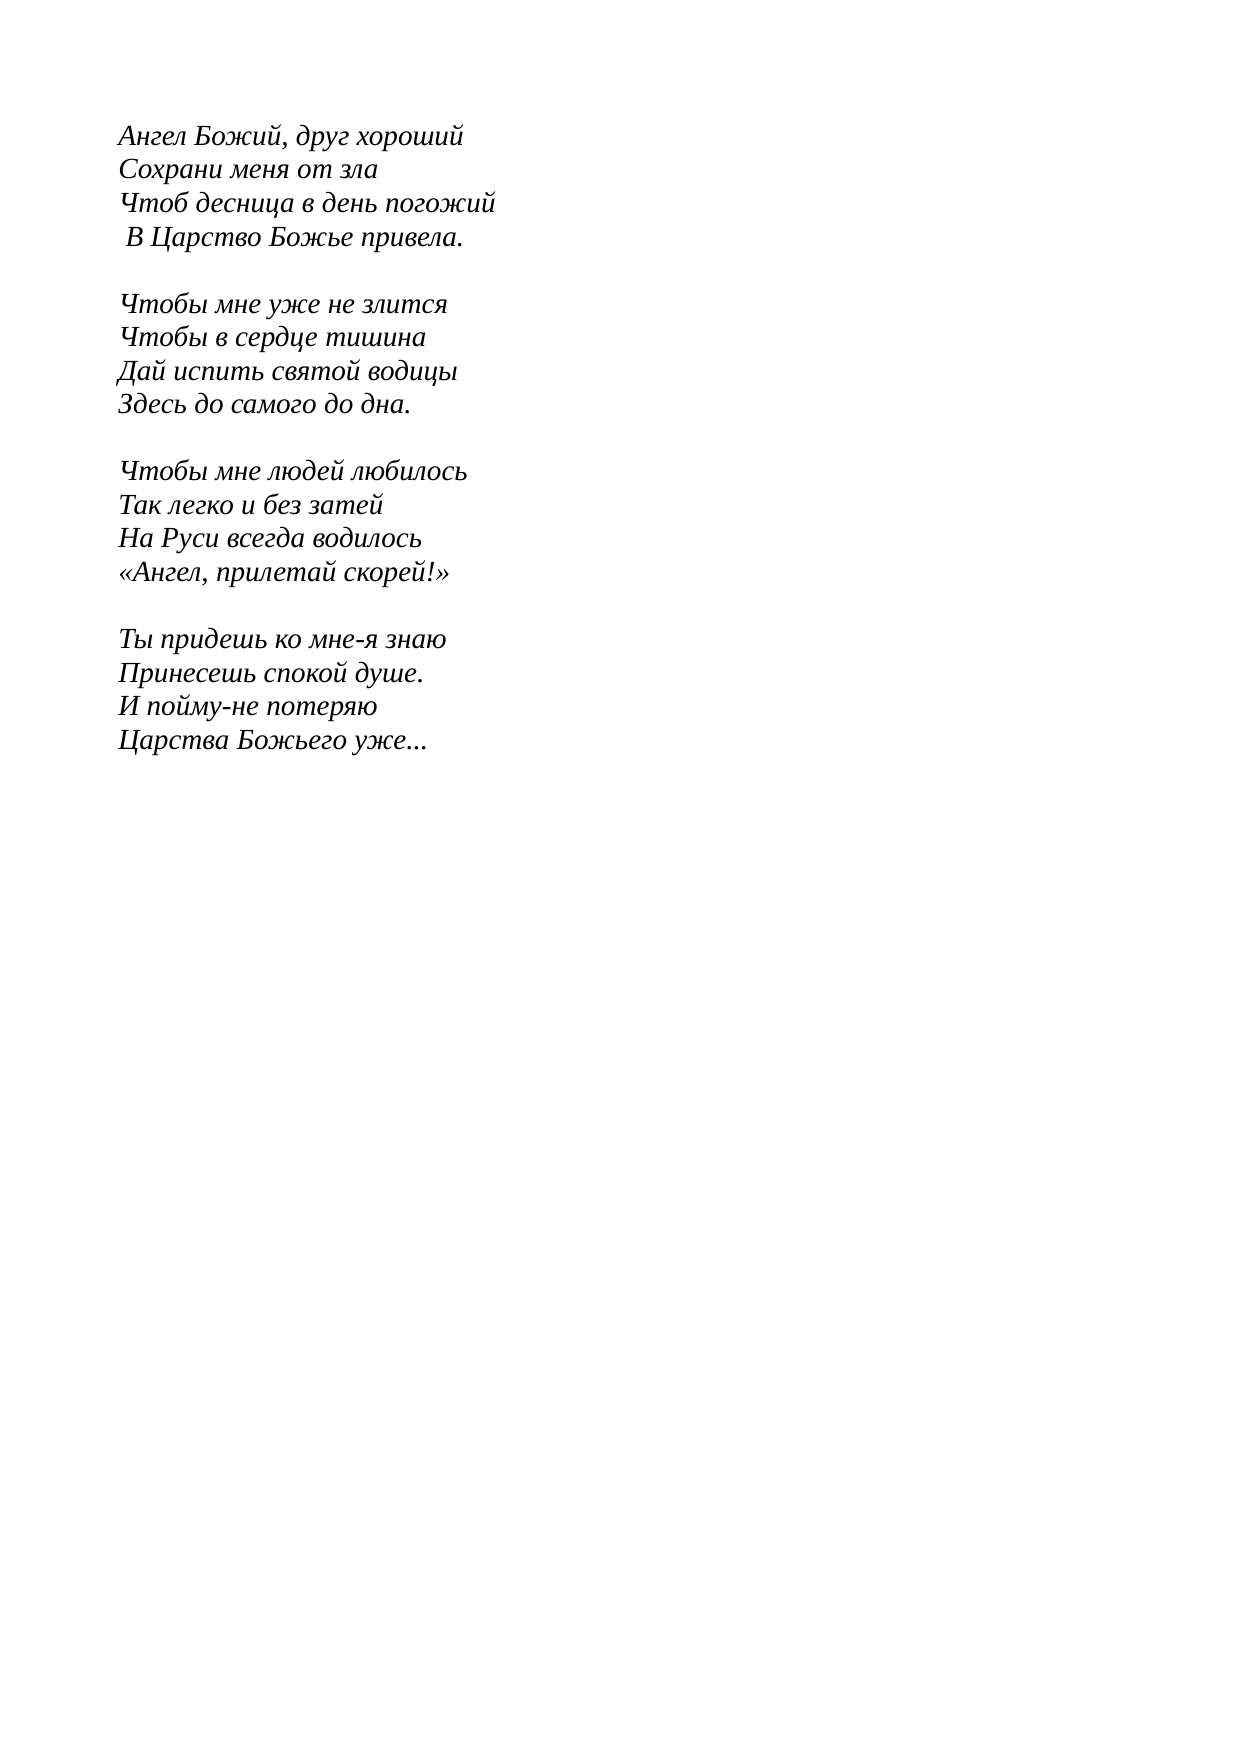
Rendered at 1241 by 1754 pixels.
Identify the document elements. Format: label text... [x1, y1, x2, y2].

text Сохрани меня от зла [118, 152, 1122, 185]
text Принесешь спокой душе. [118, 655, 1122, 688]
text Чтобы мне уже не злится [118, 286, 1122, 319]
text Ангел Божий, друг хороший [118, 118, 1122, 152]
text Чтоб десница в день погожий [118, 185, 1122, 219]
text Царства Божьего уже... [118, 722, 1122, 755]
text Так легко и без затей На Руси всегда водилось «Ангел, прилетай скорей!» [118, 487, 1122, 588]
text И пойму-не потеряю [118, 688, 1122, 722]
text Чтобы мне людей любилось [118, 453, 1122, 487]
text В Царство Божье привела. [118, 219, 1122, 252]
text Чтобы в сердце тишина Дай испить святой водицы Здесь до самого до дна. [118, 319, 1122, 453]
text Ты придешь ко мне-я знаю [118, 621, 1122, 655]
